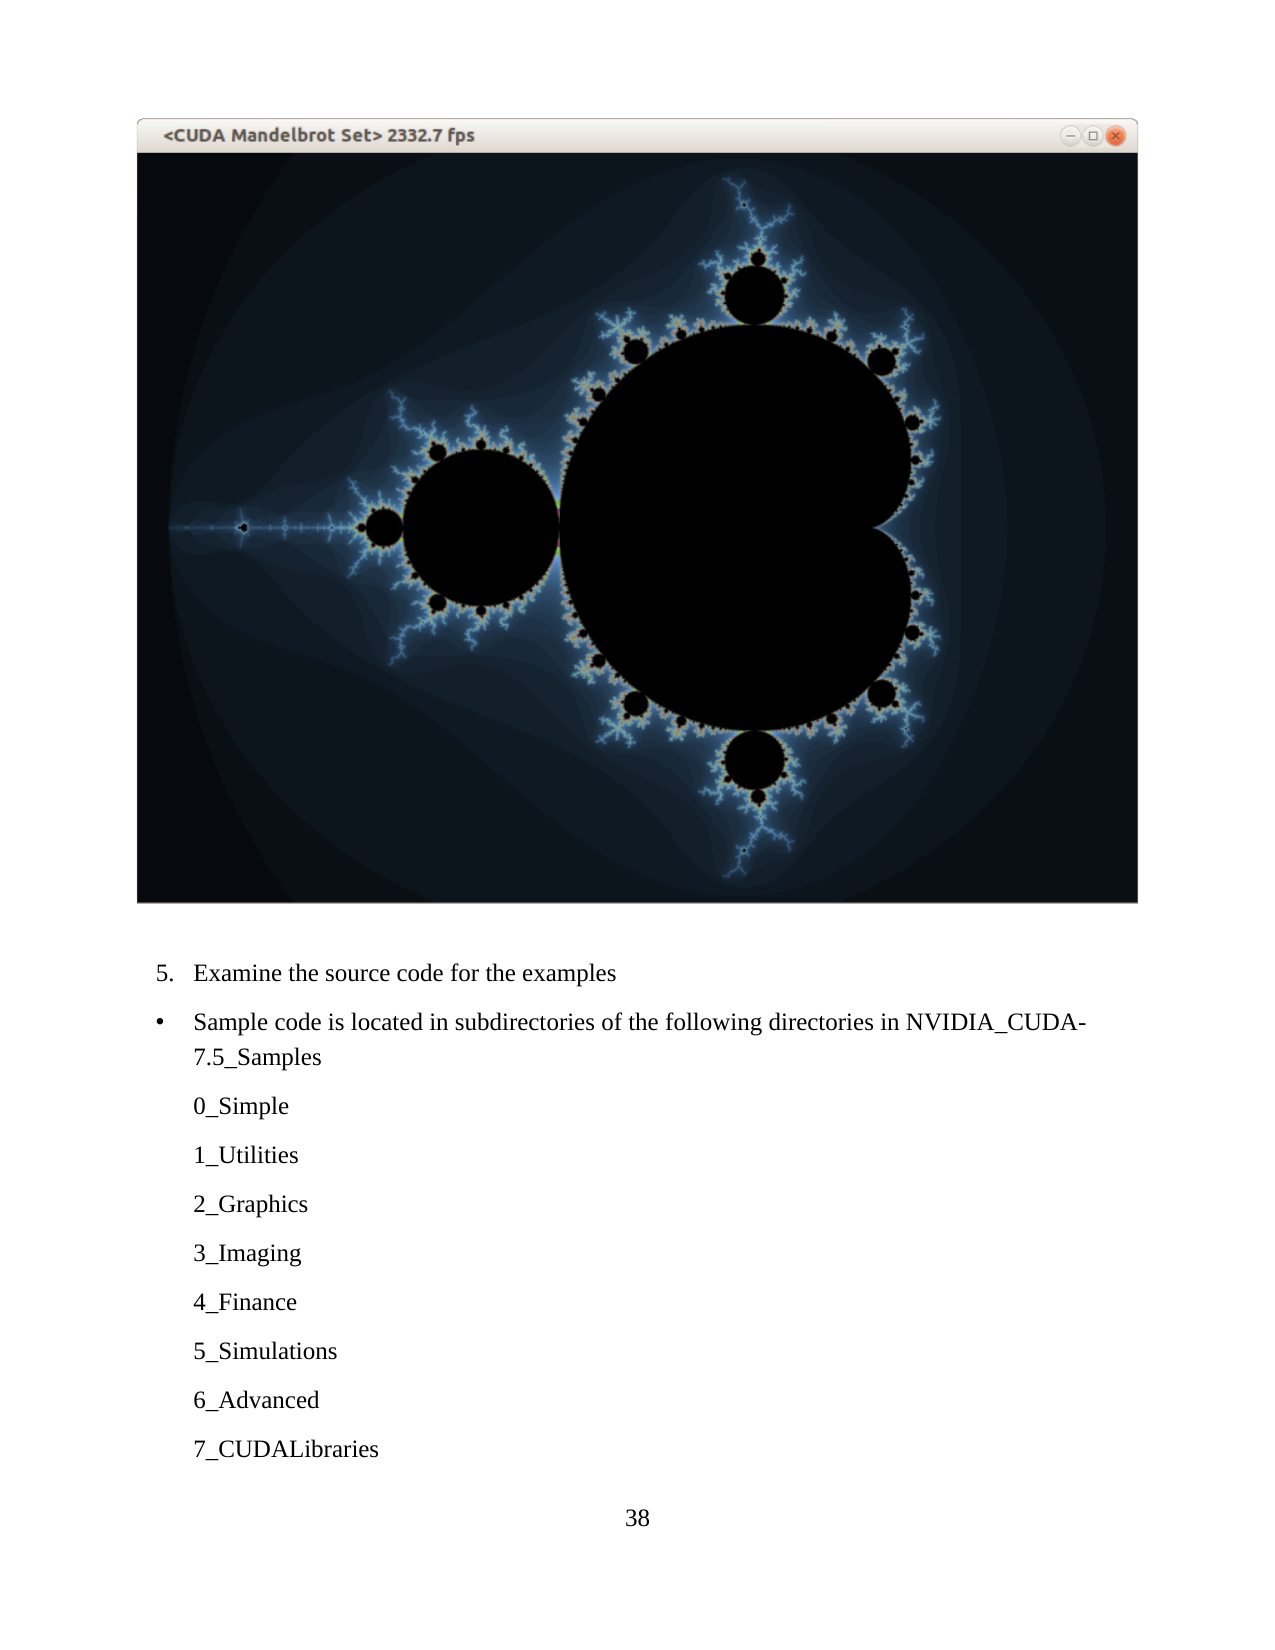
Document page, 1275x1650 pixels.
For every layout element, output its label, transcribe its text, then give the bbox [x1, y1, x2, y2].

list Sample code is located in subdirectories of the following directories in NVIDIA_CUDA-7.5_Samples [156, 1007, 1157, 1070]
text 7_CUDALibraries [193, 1434, 1157, 1463]
text 4_Finance [193, 1287, 1157, 1316]
text 3_Imaging [193, 1238, 1157, 1267]
text 0_Simple [193, 1091, 1157, 1119]
text 5_Simulations [193, 1336, 1157, 1365]
text 6_Advanced [193, 1385, 1157, 1414]
list Examine the source code for the examples [156, 958, 1157, 987]
text 2_Graphics [193, 1189, 1157, 1218]
text 1_Utilities [193, 1140, 1157, 1168]
picture [136, 118, 1139, 904]
